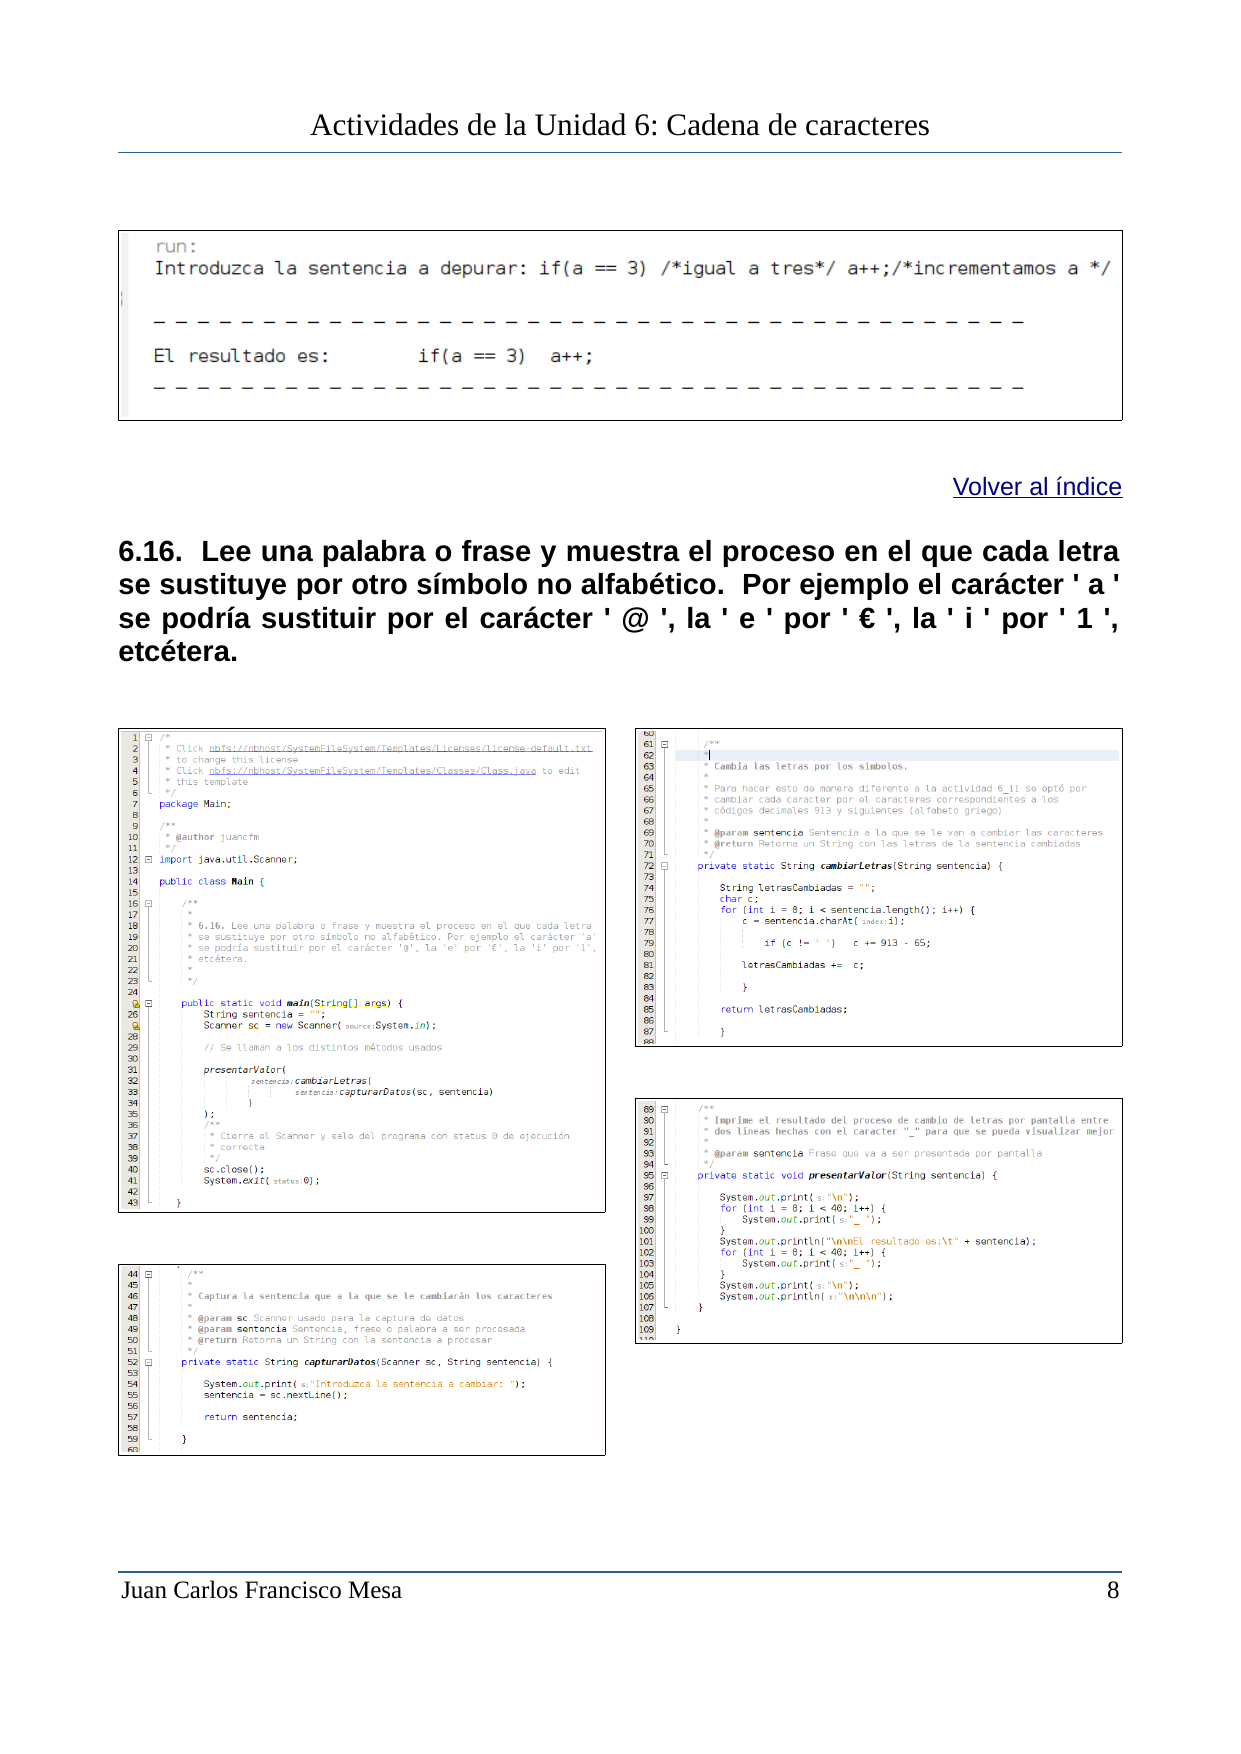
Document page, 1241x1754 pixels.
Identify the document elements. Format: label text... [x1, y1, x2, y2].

subtitle 6.16. Lee una palabra o frase y muestra el proceso en el que cada letra se sustituye por otro símbolo no alfabético. Por ejemplo el carácter ' a ' se podría sustituir por el carácter ' @ ', la ' e ' por ' € ', la ' i ' por ' 1 ', etcétera. [118, 534, 1122, 668]
text Volver al índice [118, 472, 1122, 500]
picture [121, 233, 1119, 417]
picture [637, 1101, 1119, 1340]
picture [121, 731, 603, 1209]
picture [637, 731, 1119, 1044]
picture [121, 1266, 603, 1452]
